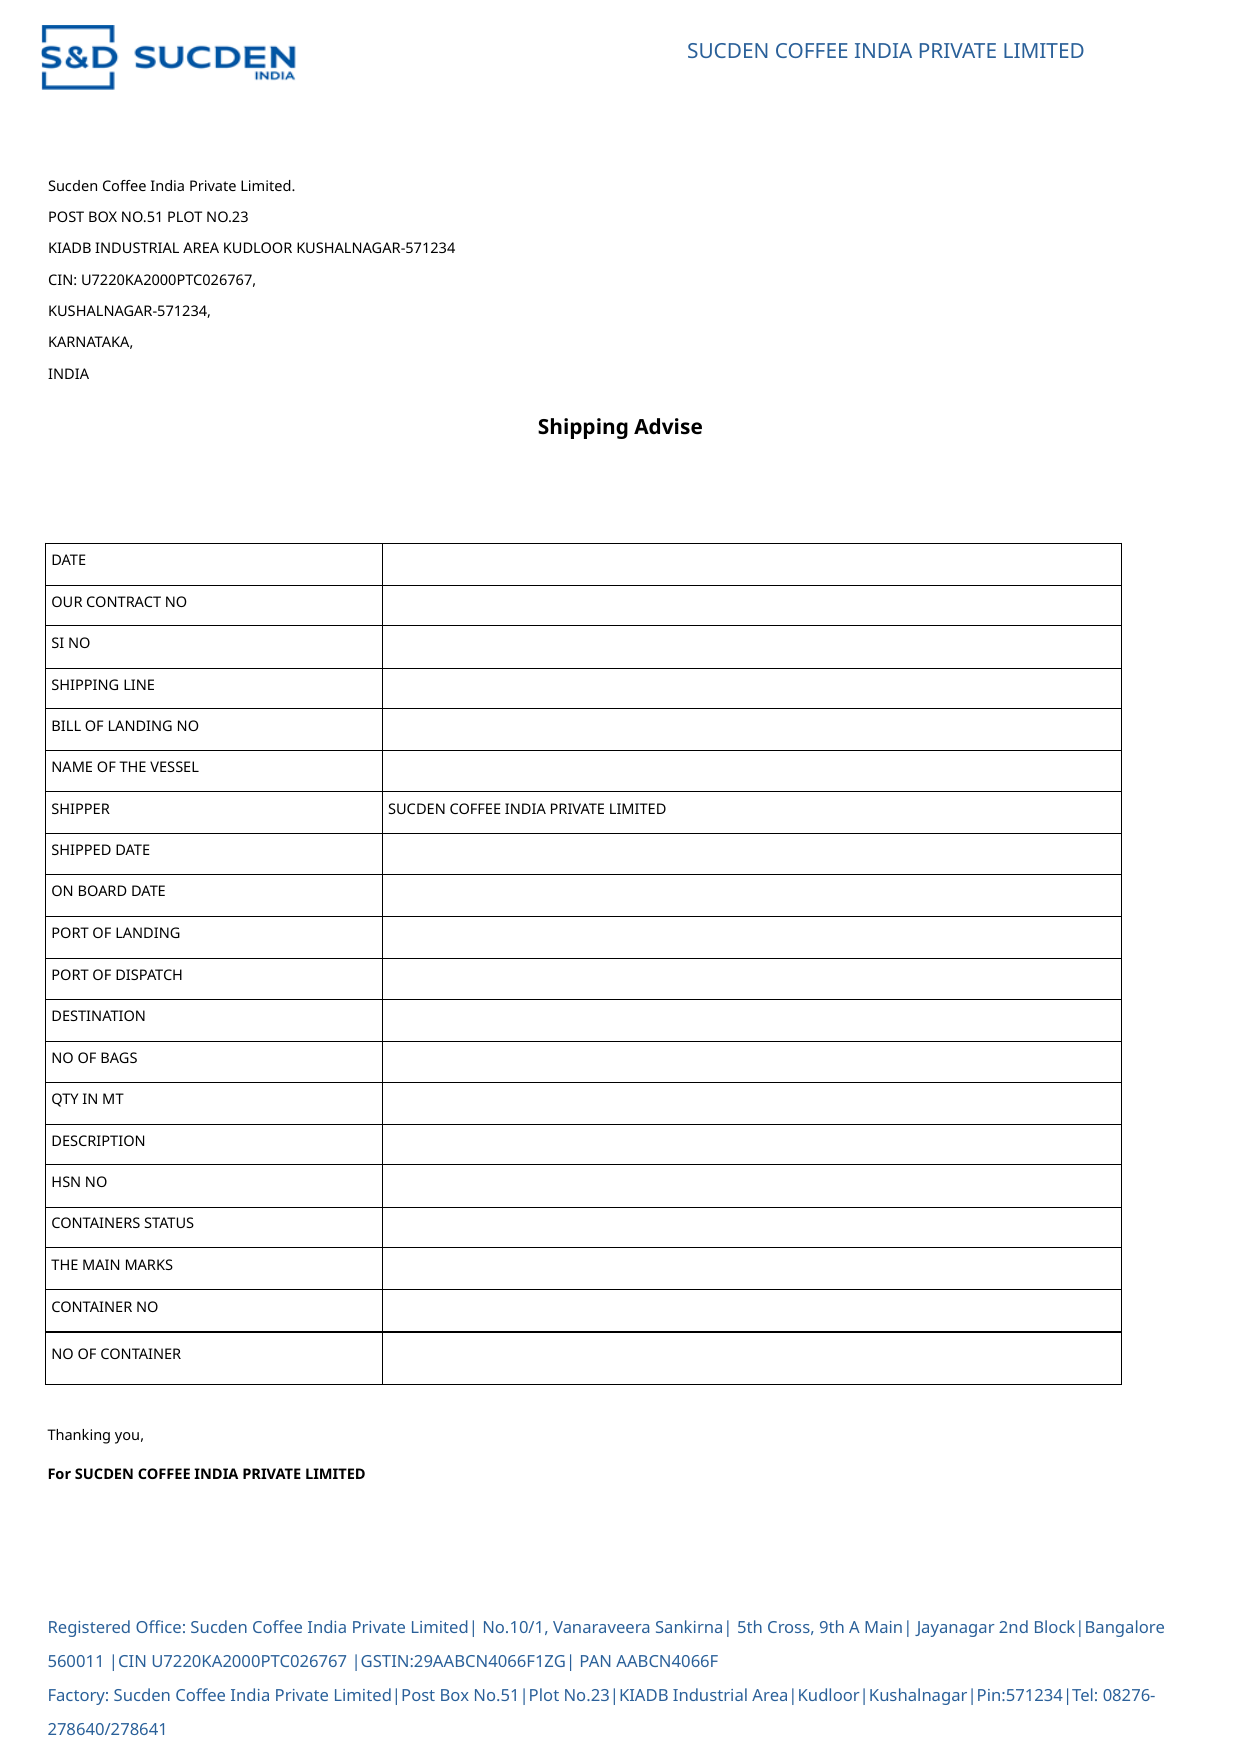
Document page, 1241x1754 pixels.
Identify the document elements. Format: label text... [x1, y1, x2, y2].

table_cell <o.bl_no> [383, 709, 1121, 750]
table_cell <get_container_status(o)> [383, 1208, 1121, 1247]
table_cell HSN NO [46, 1165, 382, 1207]
table_cell <o.shipping_id.contract_id.product_id.l10n_in_hsn_code> [383, 1165, 1121, 1207]
text For SUCDEN COFFEE INDIA PRIVATE LIMITED [47, 1464, 1122, 1484]
table_cell <o.shipping_id.port_of_loading.name> [383, 917, 1121, 958]
table_cell <o.shipping_id.name> [383, 626, 1121, 667]
table_cell <o.shipping_id.shipping_line_id.name> [383, 669, 1121, 708]
table_cell DESCRIPTION [46, 1125, 382, 1164]
table_cell <o.shipping_id.destination_country.name> [383, 1000, 1121, 1041]
table_cell <o.truck_plate> [383, 751, 1121, 791]
table_cell <compute_address(o.shipping_id.ship_to)> [42, 472, 1121, 503]
table_cell SHIPPER [46, 792, 382, 833]
table_cell <get_number_of_do(o)> [383, 1333, 1121, 1384]
table_header DATE [46, 544, 382, 585]
table_cell <get_date(o.shipping_bill_date)> [383, 834, 1121, 874]
table_cell SUCDEN COFFEE INDIA PRIVATE LIMITED [383, 792, 1121, 833]
table_cell <get_no_of_bag(o)> [383, 1042, 1121, 1082]
table_header <o.partner_id.name> [768, 170, 1194, 201]
table_cell DESTINATION [46, 1000, 382, 1041]
table_cell PORT OF DISPATCH [46, 959, 382, 999]
table_cell SHIPPING LINE [46, 669, 382, 708]
table_header <get_date(date=False)> [383, 544, 1121, 585]
table_cell <o.shipping_id.contract_id.name> [383, 586, 1121, 625]
table_header Sucden Coffee India Private Limited. [42, 170, 768, 201]
table_cell NO OF CONTAINER [46, 1333, 382, 1384]
table_cell OUR CONTRACT NO [46, 586, 382, 625]
table_cell SI NO [46, 626, 382, 667]
table_cell SHIPPED DATE [46, 834, 382, 874]
table_cell <o.shipping_id.port_of_discharge.name> [383, 959, 1121, 999]
table_header <o.shipping_id.ship_to.name> [42, 440, 1121, 472]
table_cell ON BOARD DATE [46, 875, 382, 916]
table_cell THE MAIN MARKS [46, 1248, 382, 1289]
table_cell <o.shipping_id.ico_lot> [383, 1248, 1121, 1289]
table_cell BILL OF LANDING NO [46, 709, 382, 750]
table_cell <get_date(o.bl_date)> [383, 875, 1121, 916]
text Shipping Advise [118, 412, 1122, 440]
table_cell <get_total_qty_mt(o)> [383, 1083, 1121, 1124]
table_cell NO OF BAGS [46, 1042, 382, 1082]
table_cell KARNATAKA, [42, 326, 768, 358]
table_cell INDIA [42, 358, 768, 389]
table_cell CONTAINER NO [46, 1290, 382, 1331]
table_cell POST BOX NO.51 PLOT NO.23 [42, 201, 768, 232]
text Thanking you, [47, 1424, 1122, 1444]
table_cell KUSHALNAGAR-571234, [42, 295, 768, 326]
table_cell CONTAINERS STATUS [46, 1208, 382, 1247]
table_cell CIN: U7220KA2000PTC026767, [42, 264, 768, 295]
table_cell <o.address> [768, 201, 1194, 389]
table_cell PORT OF LANDING [46, 917, 382, 958]
table_cell NAME OF THE VESSEL [46, 751, 382, 791]
table_cell KIADB INDUSTRIAL AREA KUDLOOR KUSHALNAGAR-571234 [42, 232, 768, 264]
table_cell <get_total_container(o)> [383, 1290, 1121, 1331]
table_cell <o.shipping_id.contract_id.product_id.name> [383, 1125, 1121, 1164]
table_cell QTY IN MT [46, 1083, 382, 1124]
